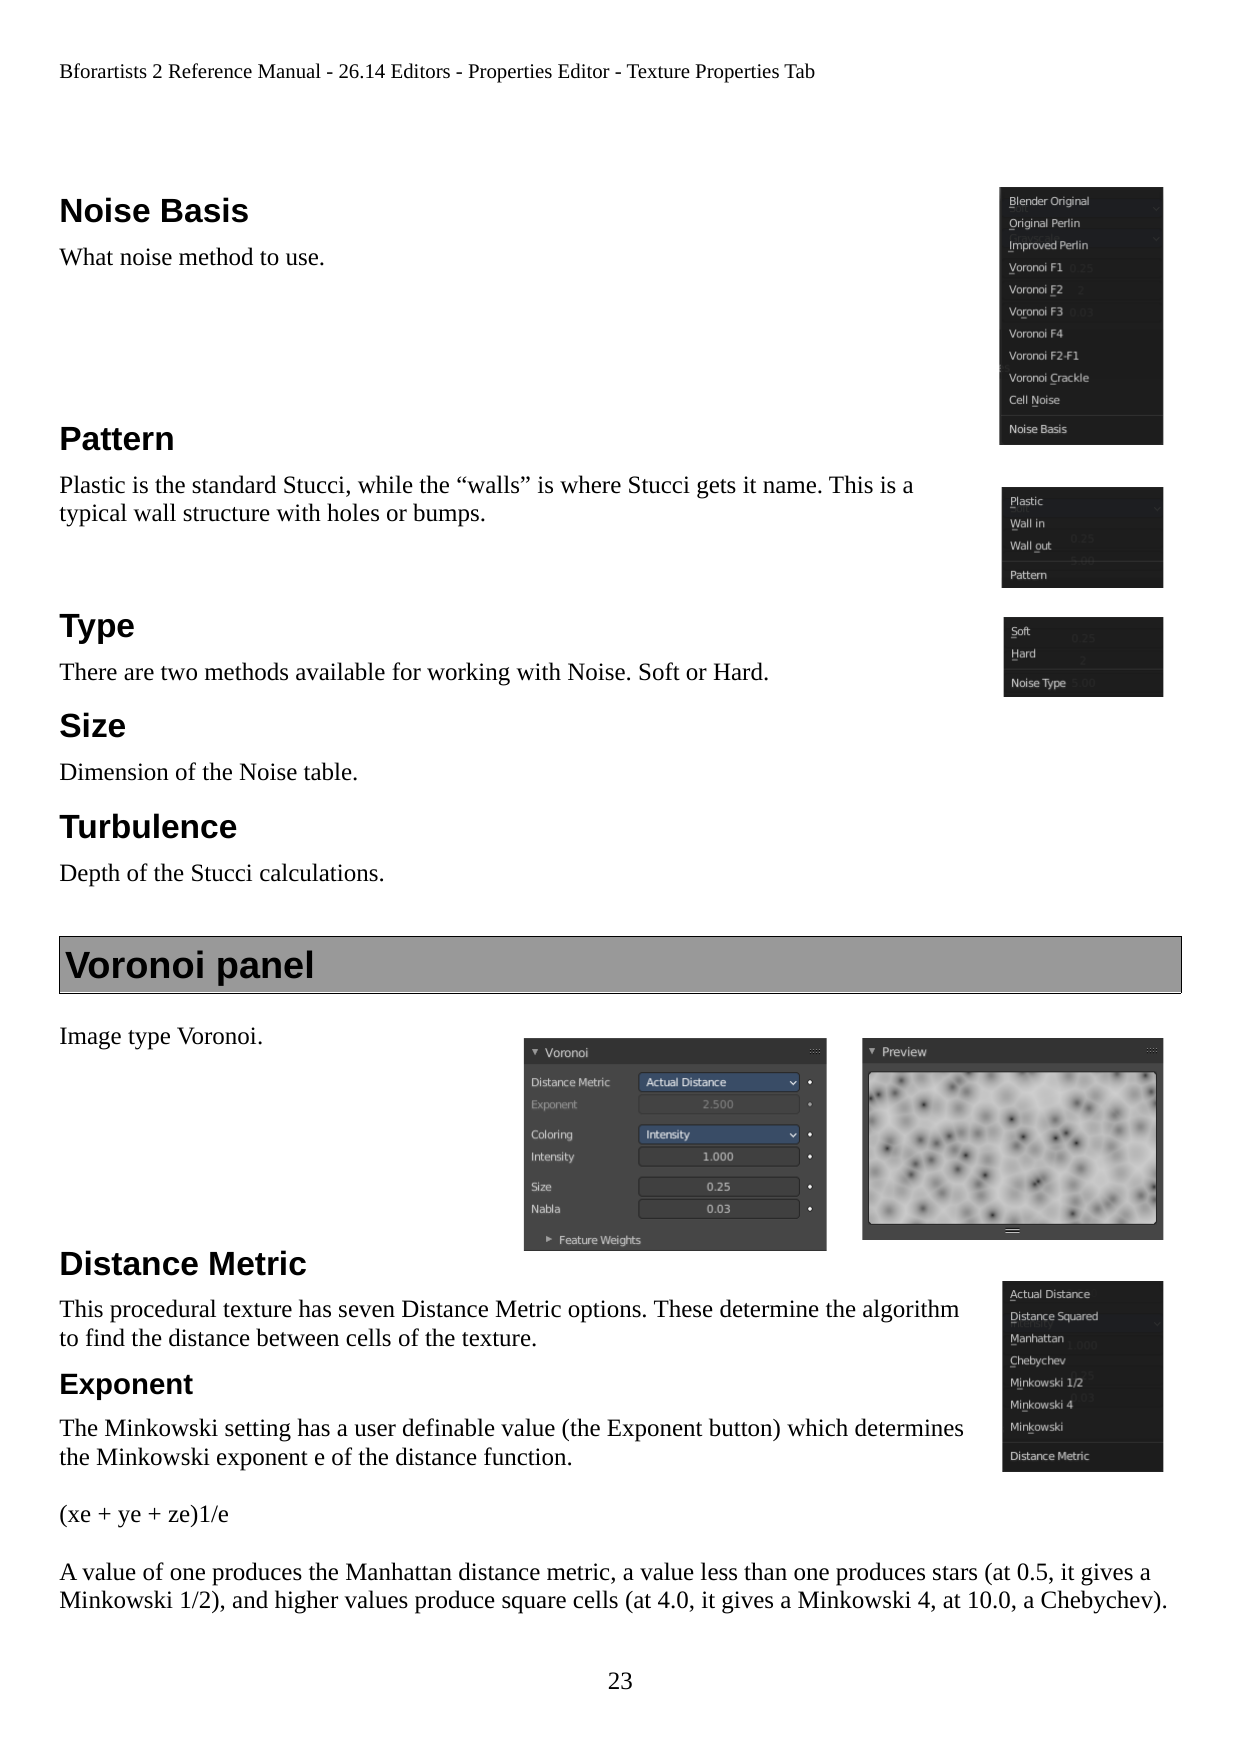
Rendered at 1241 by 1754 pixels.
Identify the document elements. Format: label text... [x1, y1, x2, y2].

subtitle Exponent [59, 1367, 1002, 1400]
text Image type Voronoi. [59, 1021, 1181, 1050]
text (xe + ye + ze)1/e [59, 1499, 1181, 1528]
text Depth of the Stucci calculations. [59, 858, 1181, 887]
text There are two methods available for working with Noise. Soft or Hard. [59, 657, 1003, 685]
text A value of one produces the Manhattan distance metric, a value less than one produces stars (at 0.5, it gives a Minkowski 1/2), and higher values produce square cells (at 4.0, it gives a Minkowski 4, at 10.0, a Chebychev). [59, 1557, 1181, 1614]
text Dimension of the Noise table. [59, 757, 1181, 786]
text The Minkowski setting has a user definable value (the Exponent button) which determines the Minkowski exponent e of the distance function. [59, 1413, 1002, 1470]
subtitle Noise Basis [59, 191, 999, 229]
text Plastic is the standard Stucci, while the “walls” is where Stucci gets it name. This is a typical wall structure with holes or bumps. [59, 470, 1181, 527]
subtitle Type [59, 606, 1181, 644]
subtitle Distance Metric [59, 1243, 1181, 1282]
subtitle Pattern [59, 418, 1181, 457]
picture [999, 187, 1164, 445]
picture [523, 1038, 827, 1251]
subtitle [1164, 191, 1181, 229]
picture [862, 1038, 1164, 1240]
picture [1002, 1281, 1164, 1472]
subtitle [1164, 1367, 1181, 1400]
picture [1001, 487, 1164, 588]
subtitle Turbulence [59, 807, 1181, 846]
subtitle Size [59, 706, 1181, 745]
table_header Voronoi panel [60, 937, 1181, 992]
picture [1003, 617, 1164, 697]
text This procedural texture has seven Distance Metric options. These determine the algorithm to find the distance between cells of the texture. [59, 1294, 1002, 1352]
text What noise method to use. [59, 242, 999, 271]
